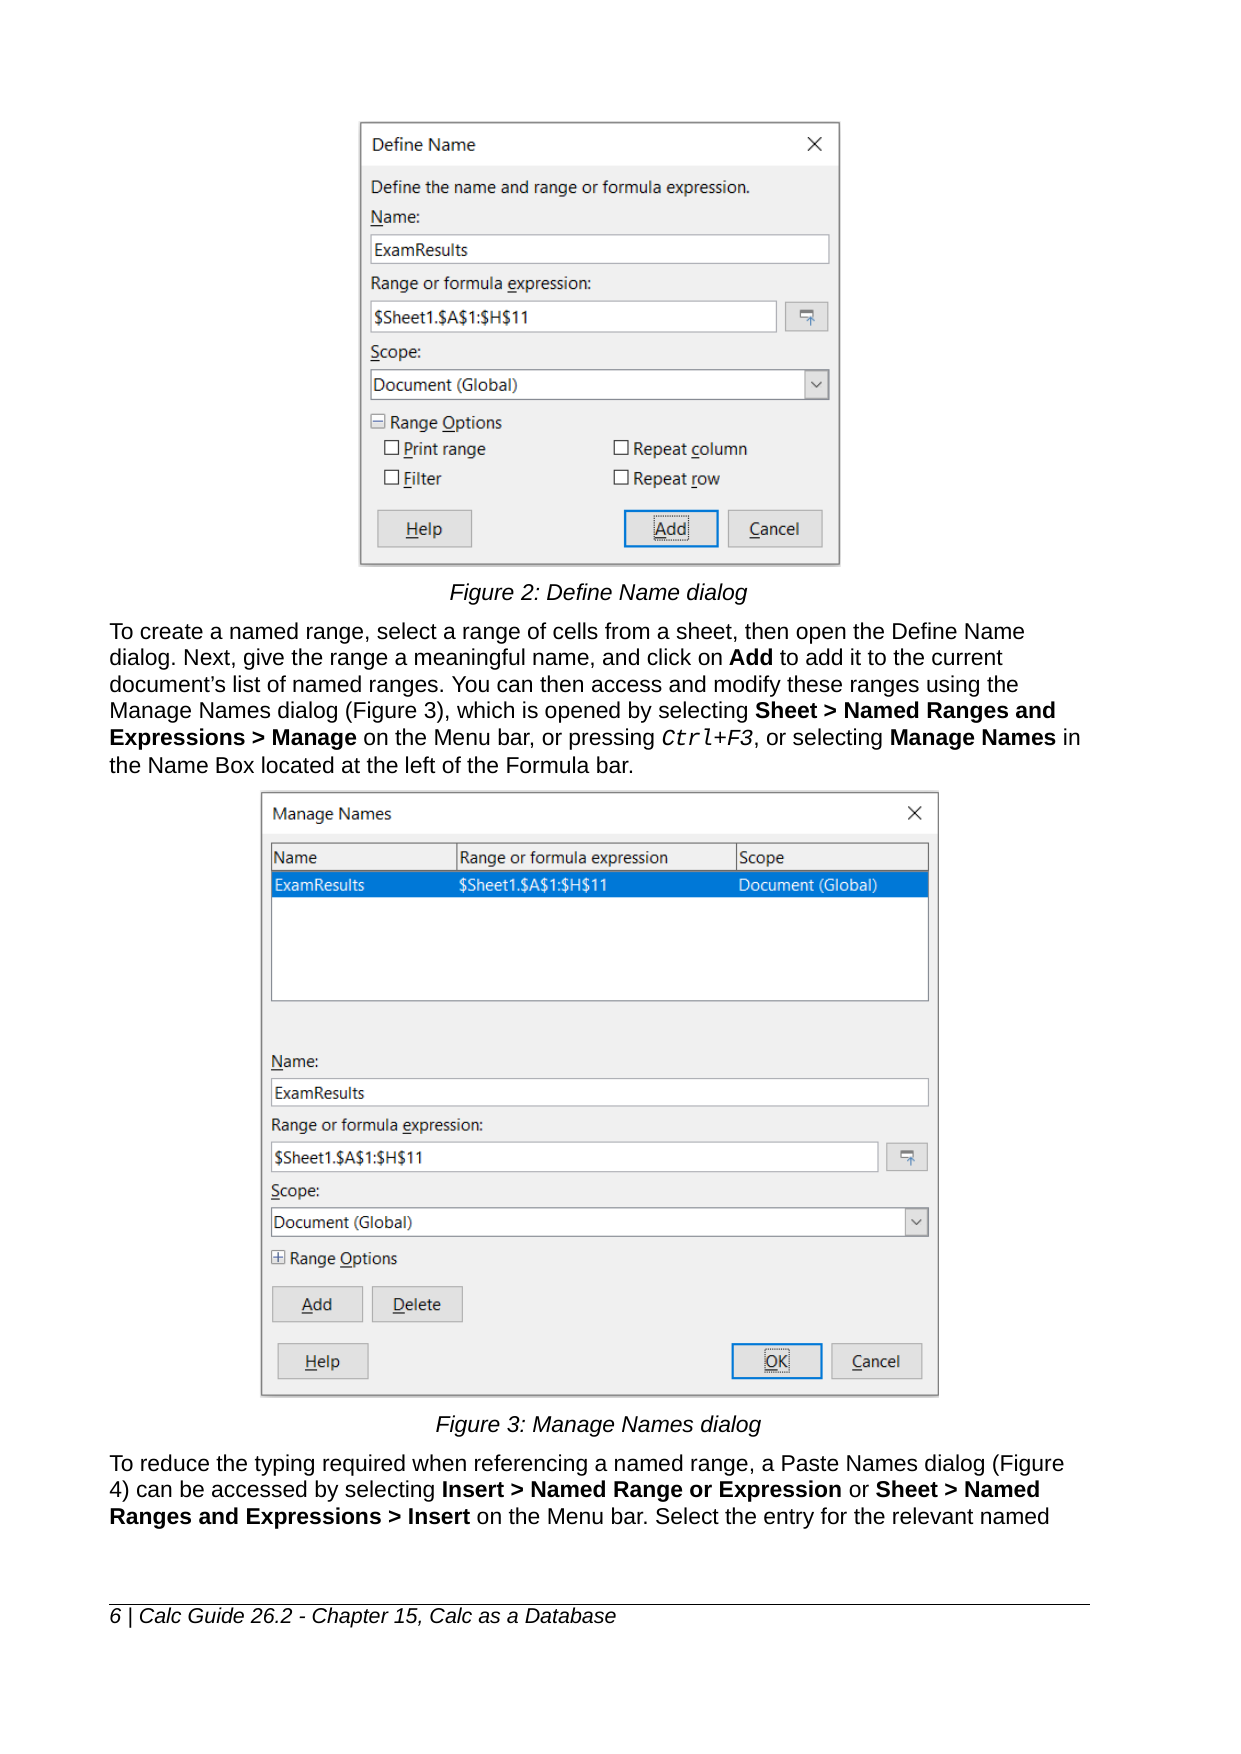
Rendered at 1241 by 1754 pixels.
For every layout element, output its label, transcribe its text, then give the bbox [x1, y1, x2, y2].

text Figure 3: Manage Names dialog [260, 1411, 939, 1438]
picture [259, 790, 939, 1399]
text To create a named range, select a range of cells from a sheet, then open the Define Name dialog. Next, give the range a meaningful name, and click on Add to add it to the current document’s list of named ranges. You can then access and modify these ranges using the Manage Names dialog (Figure 3), which is opened by selecting Sheet > Named Ranges and Expressions > Manage on the Menu bar, or pressing Ctrl+F3, or selecting Manage Names in the Name Box located at the left of the Formula bar. [109, 618, 1090, 778]
text Figure 2: Define Name dialog [358, 579, 841, 606]
picture [358, 121, 841, 567]
text To reduce the typing required when referencing a named range, a Paste Names dialog (Figure 4) can be accessed by selecting Insert > Named Range or Expression or Sheet > Named Ranges and Expressions > Insert on the Menu bar. Select the entry for the relevant named [109, 1450, 1090, 1529]
